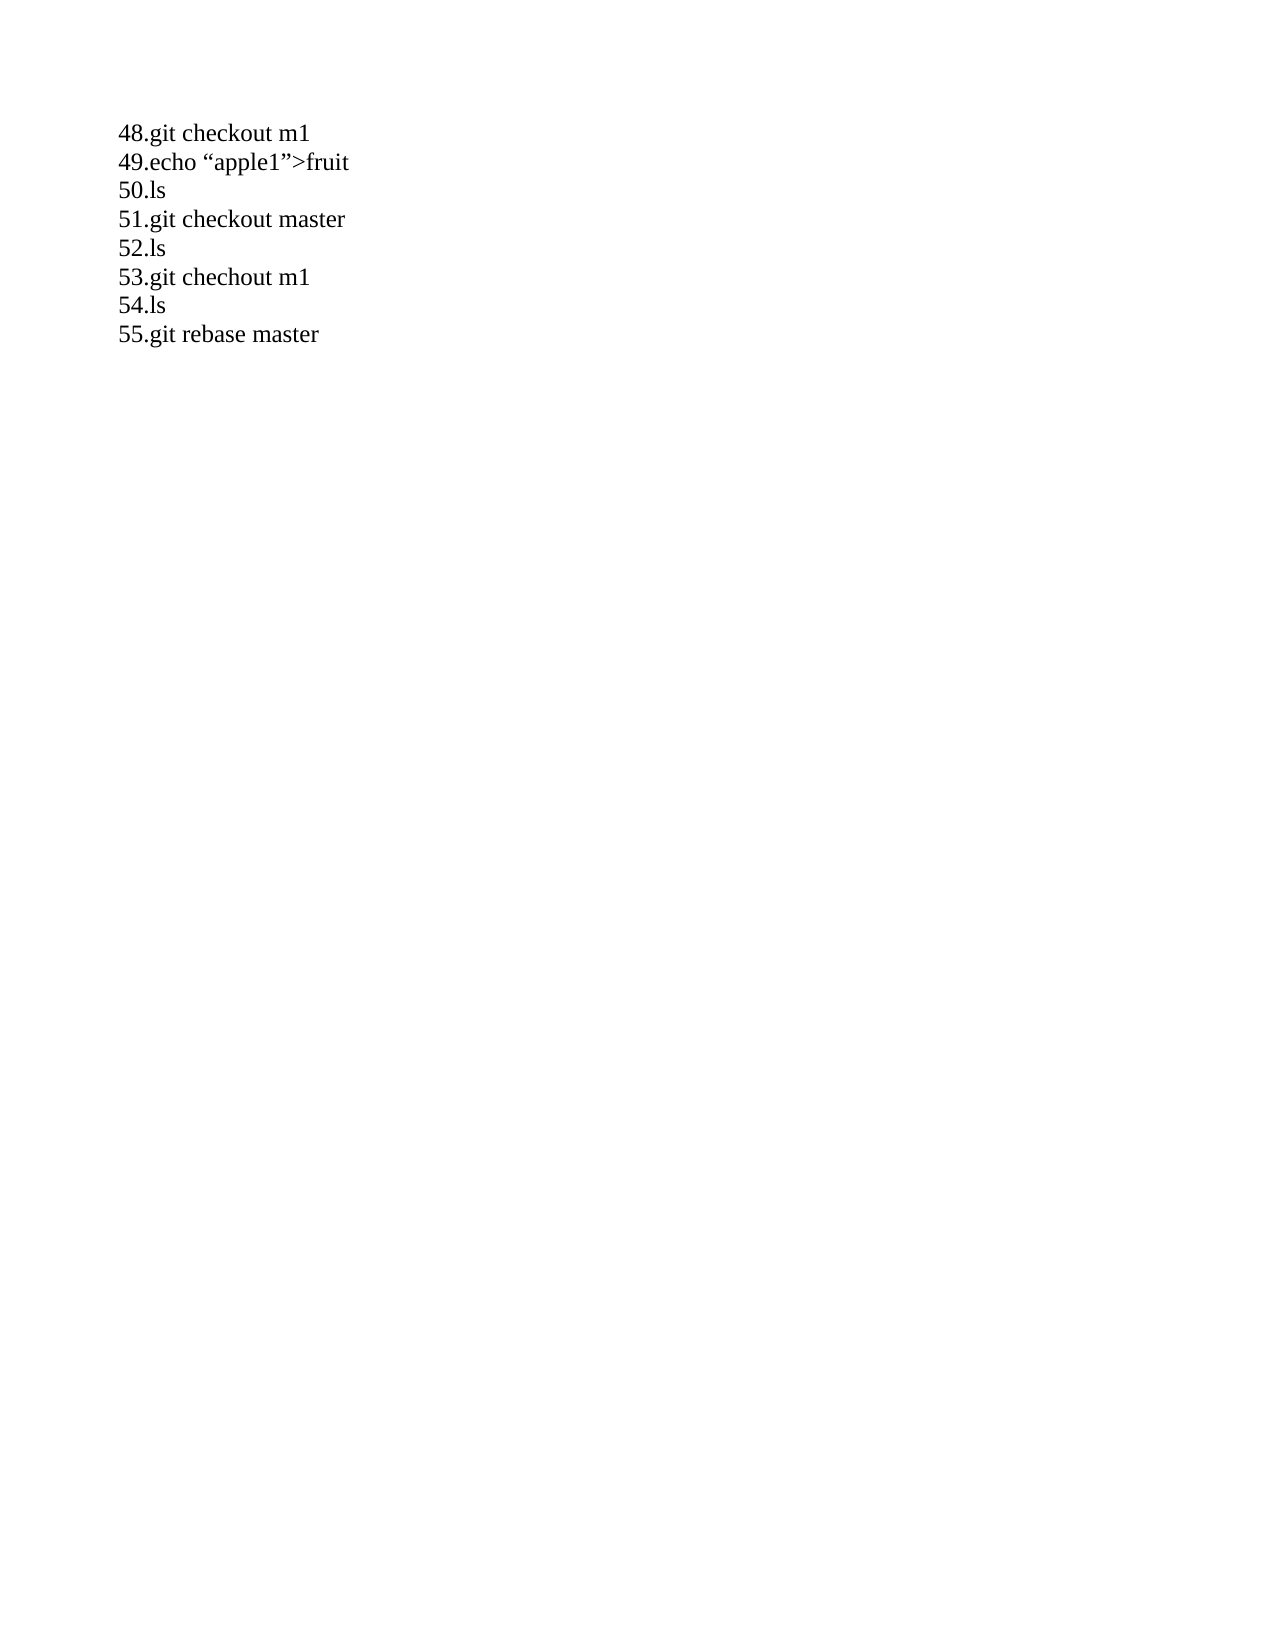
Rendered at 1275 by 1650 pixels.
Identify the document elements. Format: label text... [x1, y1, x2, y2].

text 55.git rebase master [118, 319, 1157, 348]
text 54.ls [118, 291, 1157, 319]
text 50.ls [118, 176, 1157, 204]
text 53.git chechout m1 [118, 262, 1157, 291]
text 49.echo “apple1”>fruit [118, 147, 1157, 176]
text 52.ls [118, 233, 1157, 262]
text 48.git checkout m1 [118, 118, 1157, 147]
text 51.git checkout master [118, 204, 1157, 233]
